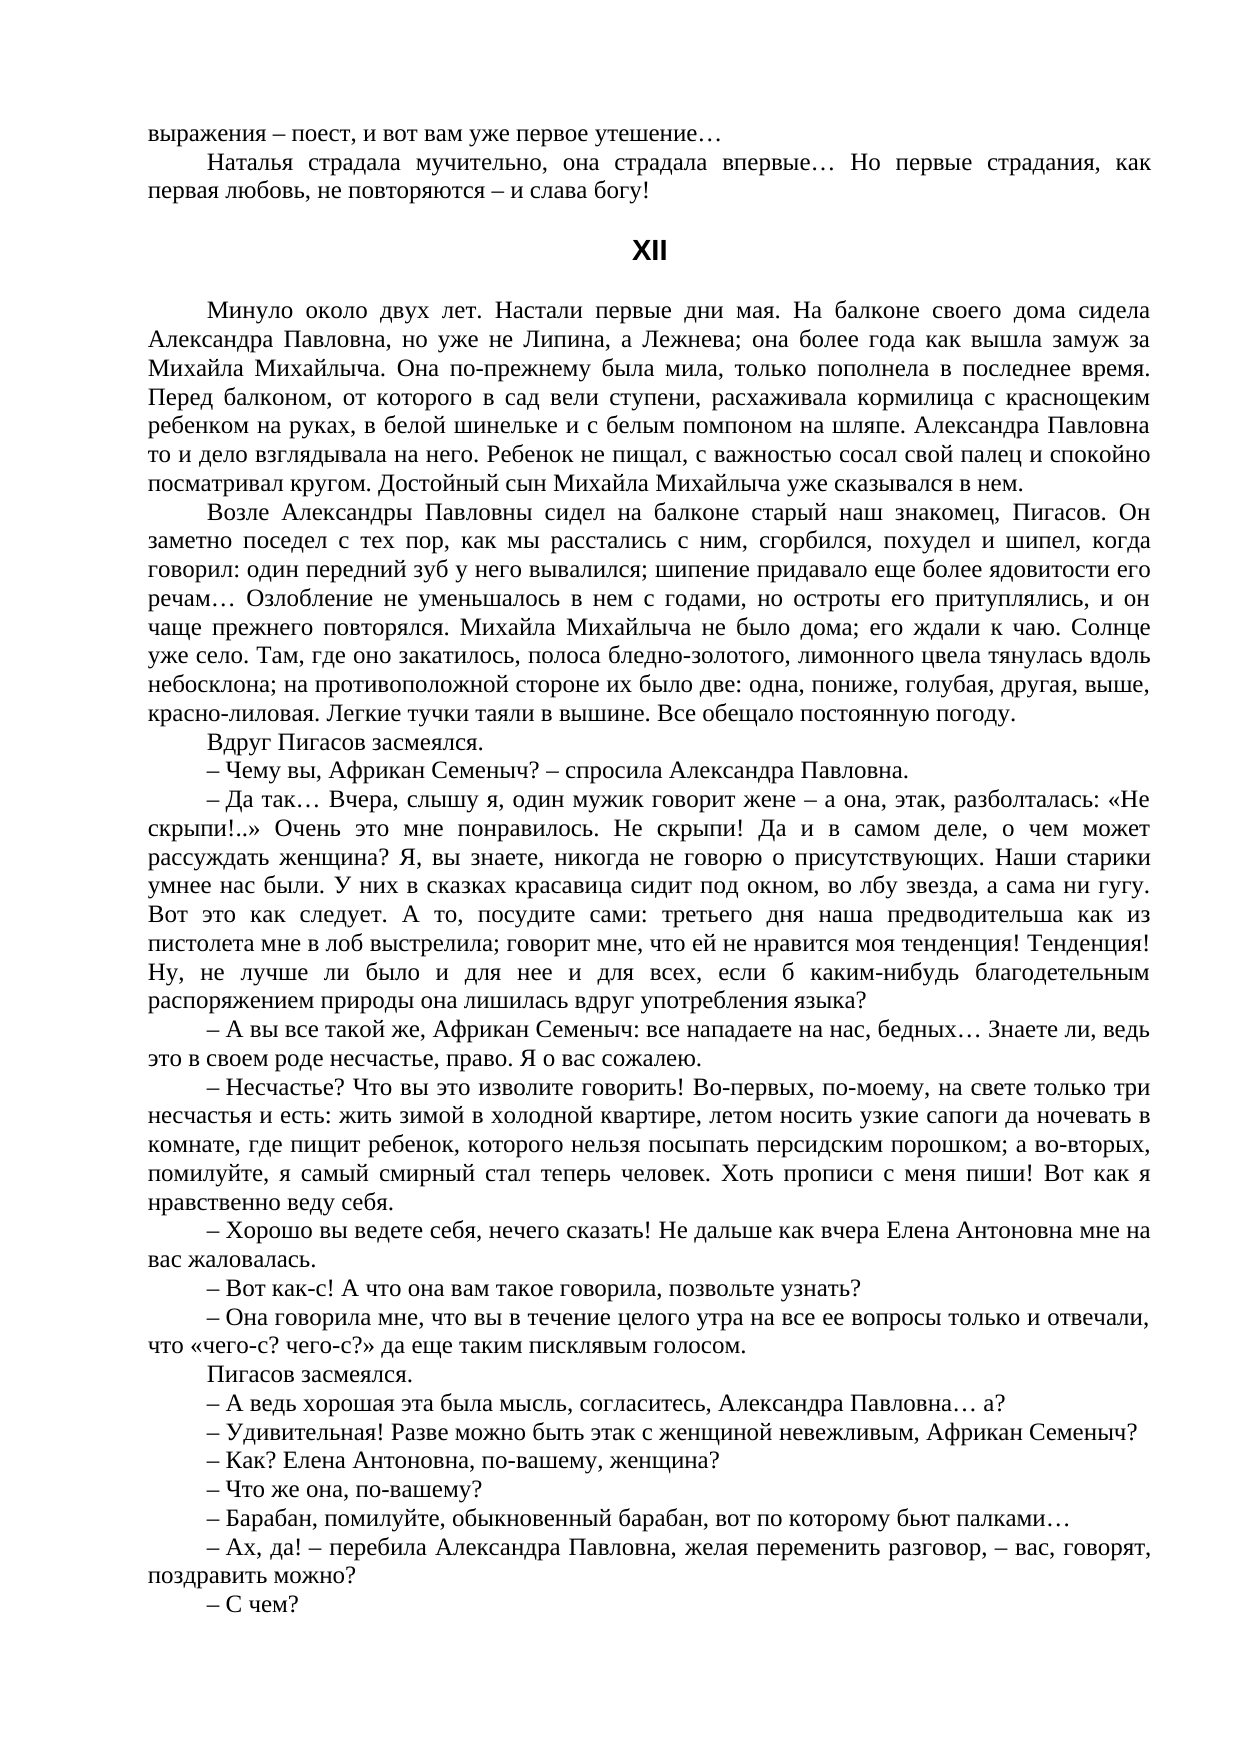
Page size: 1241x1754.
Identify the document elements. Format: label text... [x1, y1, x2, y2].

text – Что же она, по-вашему? [148, 1474, 1152, 1503]
subtitle ХII [148, 233, 1152, 267]
text – А вы все такой же, Африкан Семеныч: все нападаете на нас, бедных… Знаете ли, ведь это в своем роде несчастье, право. Я о вас сожалею. [148, 1014, 1152, 1072]
text Вдруг Пигасов засмеялся. [148, 727, 1152, 755]
text Возле Александры Павловны сидел на балконе старый наш знакомец, Пигасов. Он заметно поседел с тех пор, как мы расстались с ним, сгорбился, похудел и шипел, когда говорил: один передний зуб у него вывалился; шипение придавало еще более ядовитости его речам… Озлобление не уменьшалось в нем с годами, но остроты его притуплялись, и он чаще прежнего повторялся. Михайла Михайлыча не было дома; его ждали к чаю. Солнце уже село. Там, где оно закатилось, полоса бледно-золотого, лимонного цвела тянулась вдоль небосклона; на противоположной стороне их было две: одна, пониже, голубая, другая, выше, красно-лиловая. Легкие тучки таяли в вышине. Все обещало постоянную погоду. [148, 497, 1152, 727]
text – Несчастье? Что вы это изволите говорить! Во-первых, по-моему, на свете только три несчастья и есть: жить зимой в холодной квартире, летом носить узкие сапоги да ночевать в комнате, где пищит ребенок, которого нельзя посыпать персидским порошком; а во-вторых, помилуйте, я самый смирный стал теперь человек. Хоть прописи с меня пиши! Вот как я нравственно веду себя. [148, 1072, 1152, 1215]
text – Ах, да! – перебила Александра Павловна, желая переменить разговор, – вас, говорят, поздравить можно? [148, 1532, 1152, 1589]
text – Как? Елена Антоновна, по-вашему, женщина? [148, 1445, 1152, 1474]
text Минуло около двух лет. Настали первые дни мая. На балконе своего дома сидела Александра Павловна, но уже не Липина, а Лежнева; она более года как вышла замуж за Михайла Михайлыча. Она по-прежнему была мила, только пополнела в последнее время. Перед балконом, от которого в сад вели ступени, расхаживала кормилица с краснощеким ребенком на руках, в белой шинельке и с белым помпоном на шляпе. Александра Павловна то и дело взглядывала на него. Ребенок не пищал, с важностью сосал свой палец и спокойно посматривал кругом. Достойный сын Михайла Михайлыча уже сказывался в нем. [148, 295, 1152, 497]
text – Удивительная! Разве можно быть этак с женщиной невежливым, Африкан Семеныч? [148, 1417, 1152, 1445]
text Пигасов засмеялся. [148, 1359, 1152, 1388]
text Наталья страдала мучительно, она страдала впервые… Но первые страдания, как первая любовь, не повторяются – и слава богу! [148, 147, 1152, 204]
text – Чему вы, Африкан Семеныч? – спросила Александра Павловна. [148, 755, 1152, 784]
text – С чем? [148, 1589, 1152, 1618]
text – Да так… Вчера, слышу я, один мужик говорит жене – а она, этак, разболталась: «Не скрыпи!..» Очень это мне понравилось. Не скрыпи! Да и в самом деле, о чем может рассуждать женщина? Я, вы знаете, никогда не говорю о присутствующих. Наши старики умнее нас были. У них в сказках красавица сидит под окном, во лбу звезда, а сама ни гугу. Вот это как следует. А то, посудите сами: третьего дня наша предводительша как из пистолета мне в лоб выстрелила; говорит мне, что ей не нравится моя тенденция! Тенденция! Ну, не лучше ли было и для нее и для всех, если б каким-нибудь благодетельным распоряжением природы она лишилась вдруг употребления языка? [148, 784, 1152, 1014]
text – А ведь хорошая эта была мысль, согласитесь, Александра Павловна… а? [148, 1388, 1152, 1417]
text – Вот как-с! А что она вам такое говорила, позвольте узнать? [148, 1273, 1152, 1302]
text – Она говорила мне, что вы в течение целого утра на все ее вопросы только и отвечали, что «чего-с? чего-с?» да еще таким писклявым голосом. [148, 1302, 1152, 1359]
text выражения – поест, и вот вам уже первое утешение… [148, 118, 1152, 147]
text – Барабан, помилуйте, обыкновенный барабан, вот по которому бьют палками… [148, 1503, 1152, 1532]
text – Хорошо вы ведете себя, нечего сказать! Не дальше как вчера Елена Антоновна мне на вас жаловалась. [148, 1215, 1152, 1273]
